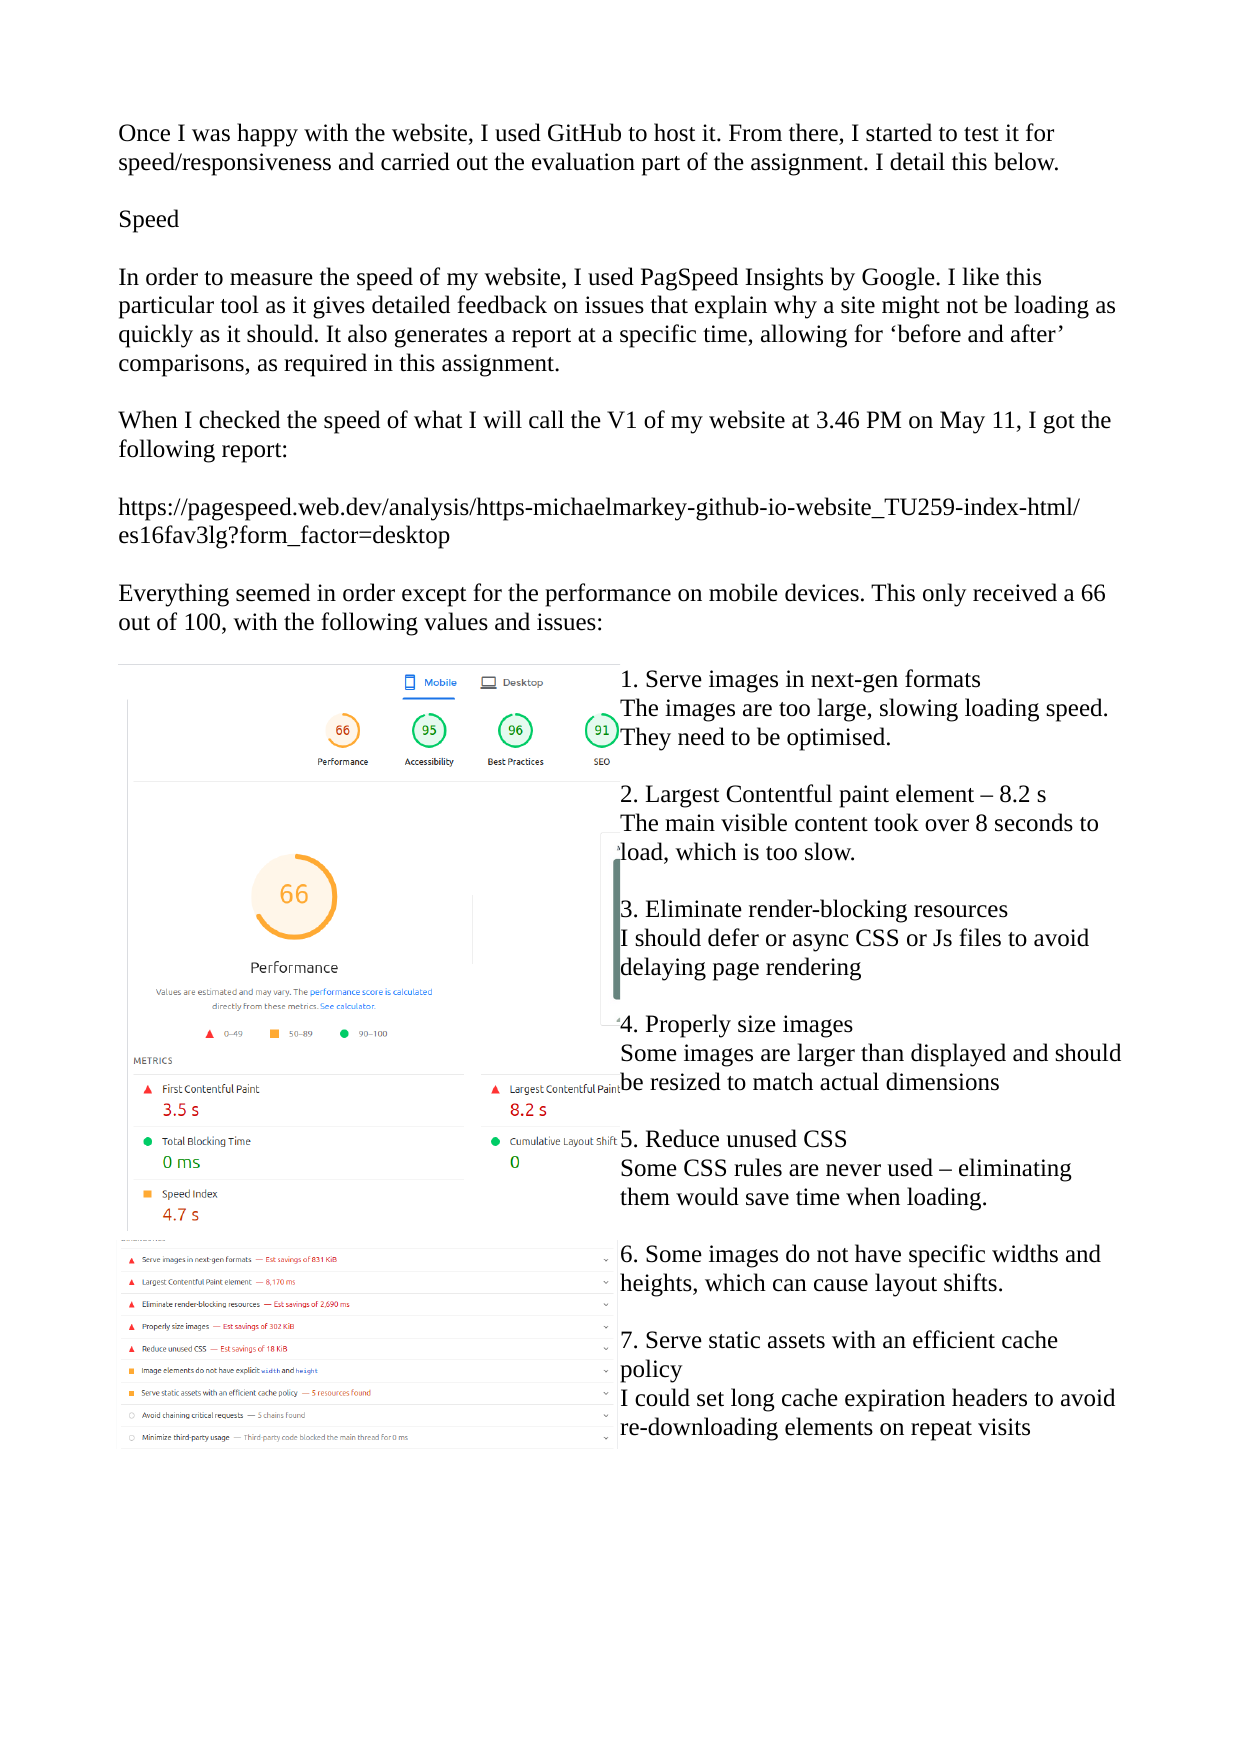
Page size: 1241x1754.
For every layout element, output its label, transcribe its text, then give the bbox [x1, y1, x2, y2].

table_header [118, 1231, 620, 1477]
text Speed [118, 204, 1122, 233]
text When I checked the speed of what I will call the V1 of my website at 3.46 PM on May 11, I got the following report: [118, 406, 1122, 463]
text In order to measure the speed of my website, I used PagSpeed Insights by Google. I like this particular tool as it gives detailed feedback on issues that explain why a site might not be loading as quickly as it should. It also generates a report at a specific time, allowing for ‘before and after’ comparisons, as required in this assignment. [118, 262, 1122, 377]
text Once I was happy with the website, I used GitHub to host it. From there, I started to test it for speed/responsiveness and carried out the evaluation part of the assignment. I detail this below. [118, 118, 1122, 176]
picture [116, 1240, 619, 1449]
picture [118, 664, 621, 1231]
text https://pagespeed.web.dev/analysis/https-michaelmarkey-github-io-website_TU259-index-html/es16fav3lg?form_factor=desktop [118, 492, 1122, 549]
table_header 1. Serve images in next-gen formats The images are too large, slowing loading speed. They need to be optimised. 2. Largest Contentful paint element – 8.2 s The main visible content took over 8 seconds to load, which is too slow. 3. Eliminate render-blocking resources I should defer or async CSS or Js files to avoid delaying page rendering 4. Properly size images Some images are larger than displayed and should be resized to match actual dimensions 5. Reduce unused CSS Some CSS rules are never used – eliminating them would save time when loading. 6. Some images do not have specific widths and heights, which can cause layout shifts. 7. Serve static assets with an efficient cache policy I could set long cache expiration headers to avoid re-downloading elements on repeat visits [620, 664, 1122, 1477]
text Everything seemed in order except for the performance on mobile devices. This only received a 66 out of 100, with the following values and issues: [118, 578, 1122, 636]
